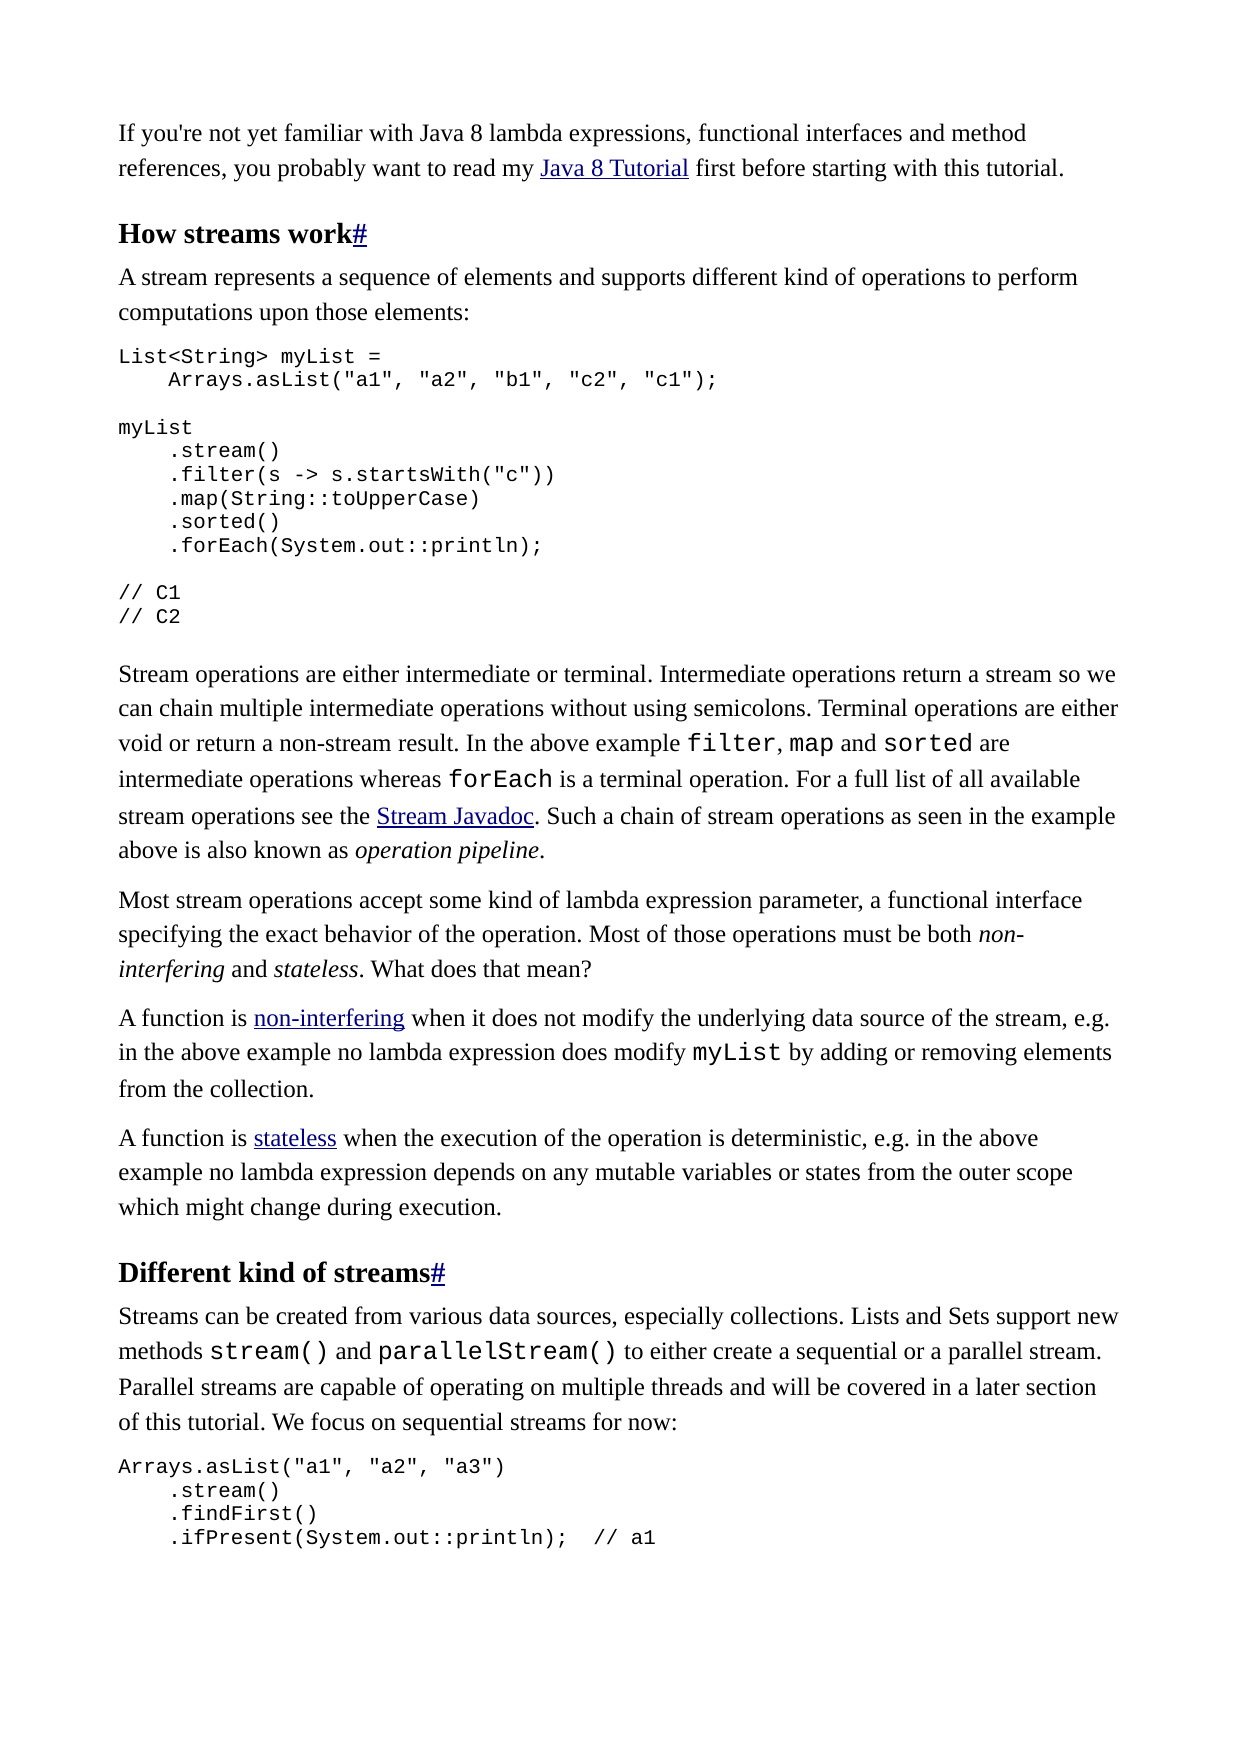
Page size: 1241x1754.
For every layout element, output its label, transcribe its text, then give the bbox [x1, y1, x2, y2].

text Arrays.asList("a1", "a2", "a3") [118, 1456, 1122, 1480]
text .sorted() [118, 511, 1122, 535]
text Arrays.asList("a1", "a2", "b1", "c2", "c1"); [118, 369, 1122, 393]
text .stream() [118, 440, 1122, 464]
subtitle Different kind of streams# [118, 1255, 1122, 1289]
text .filter(s -> s.startsWith("c")) [118, 464, 1122, 488]
text // C1 [118, 582, 1122, 606]
text If you're not yet familiar with Java 8 lambda expressions, functional interfaces and method references, you probably want to read my Java 8 Tutorial first before starting with this tutorial. [118, 118, 1122, 181]
subtitle How streams work# [118, 216, 1122, 250]
text .forEach(System.out::println); [118, 535, 1122, 559]
text .stream() [118, 1480, 1122, 1503]
text .ifPresent(System.out::println); // a1 [118, 1527, 1122, 1551]
text A function is non-interfering when it does not modify the underlying data source of the stream, e.g. in the above example no lambda expression does modify myList by adding or removing elements from the collection. [118, 1003, 1122, 1102]
text // C2 [118, 606, 1122, 629]
text .findFirst() [118, 1503, 1122, 1527]
text Most stream operations accept some kind of lambda expression parameter, a functional interface specifying the exact behavior of the operation. Most of those operations must be both non-interfering and stateless. What does that mean? [118, 885, 1122, 982]
text Stream operations are either intermediate or terminal. Intermediate operations return a stream so we can chain multiple intermediate operations without using semicolons. Terminal operations are either void or return a non-stream result. In the above example filter, map and sorted are intermediate operations whereas forEach is a terminal operation. For a full list of all available stream operations see the Stream Javadoc. Such a chain of stream operations as seen in the example above is also known as operation pipeline. [118, 659, 1122, 864]
text myList [118, 417, 1122, 440]
text A function is stateless when the execution of the operation is deterministic, e.g. in the above example no lambda expression depends on any mutable variables or states from the outer scope which might change during execution. [118, 1123, 1122, 1221]
text List<String> myList = [118, 346, 1122, 369]
text .map(String::toUpperCase) [118, 488, 1122, 511]
text Streams can be created from various data sources, especially collections. Lists and Sets support new methods stream() and parallelStream() to either create a sequential or a parallel stream. Parallel streams are capable of operating on multiple threads and will be covered in a later section of this tutorial. We focus on sequential streams for now: [118, 1301, 1122, 1436]
text A stream represents a sequence of elements and supports different kind of operations to perform computations upon those elements: [118, 262, 1122, 326]
